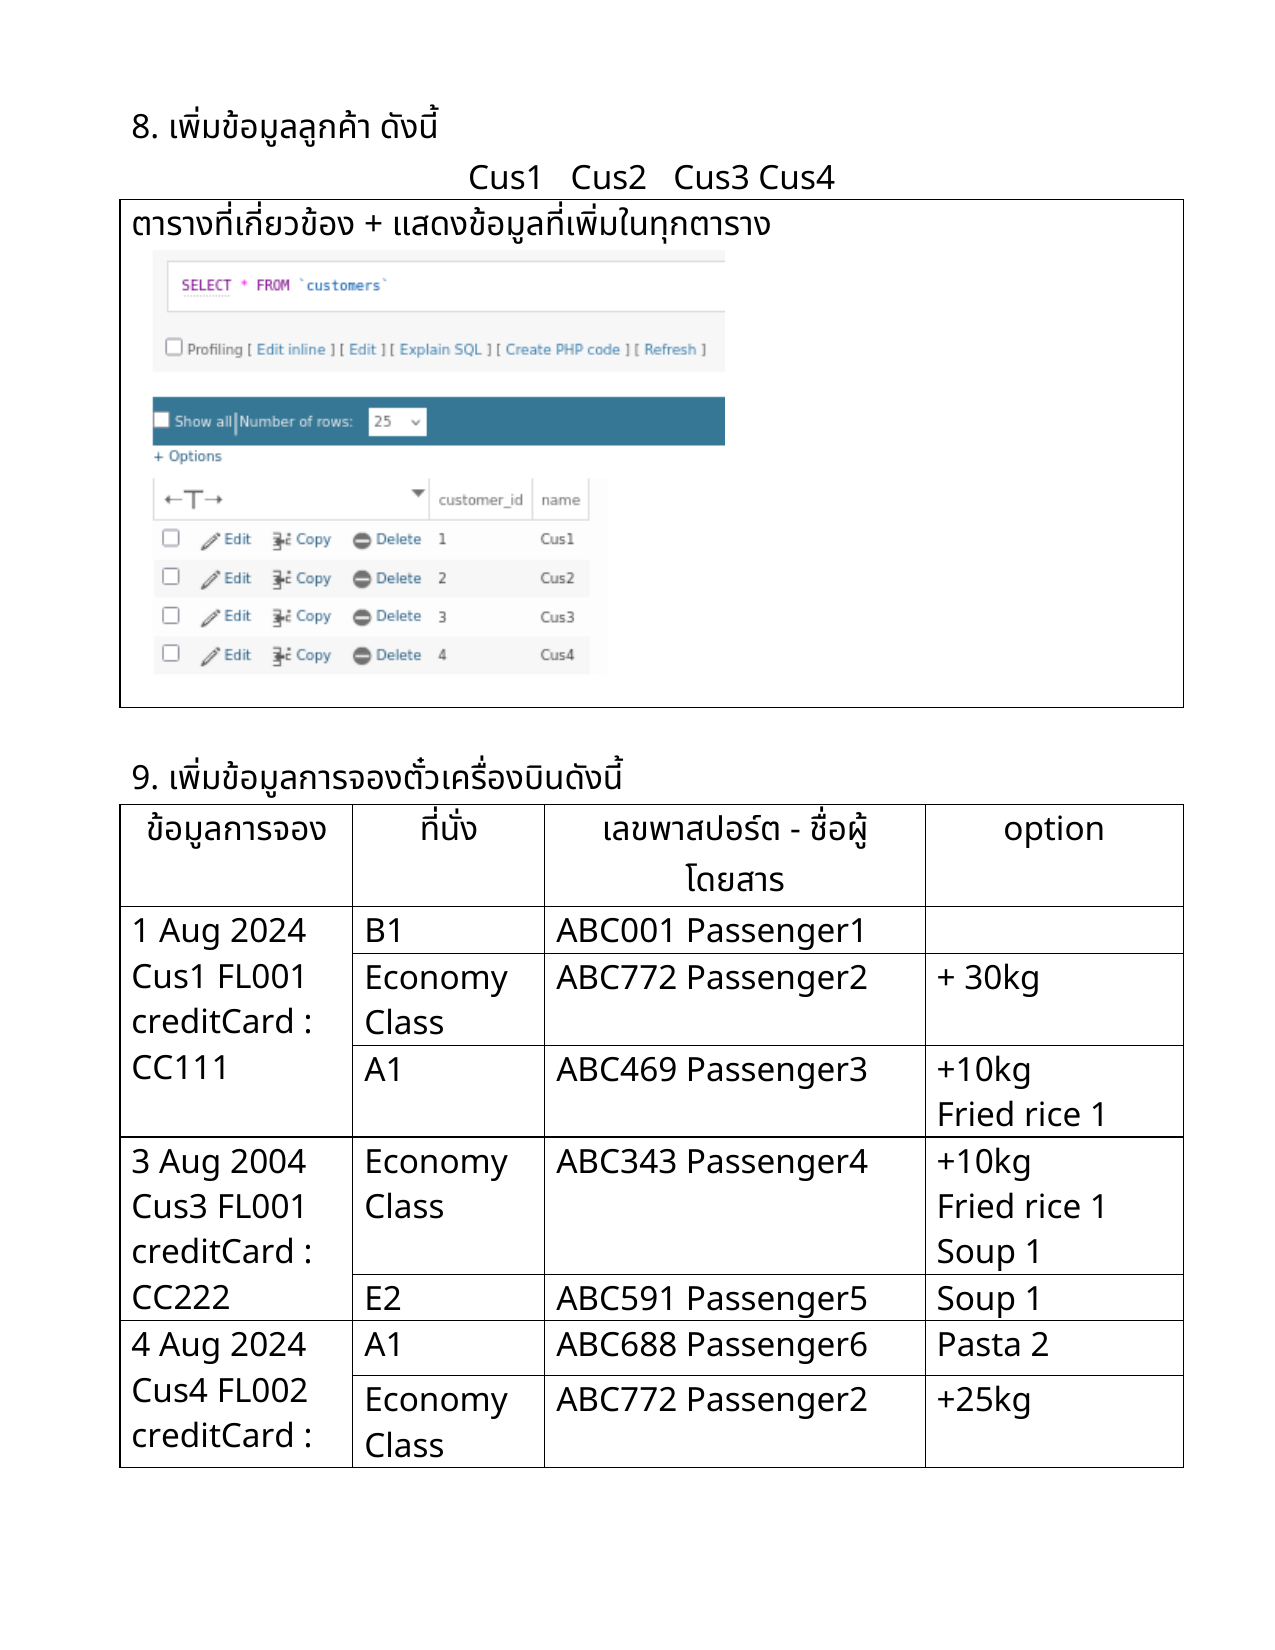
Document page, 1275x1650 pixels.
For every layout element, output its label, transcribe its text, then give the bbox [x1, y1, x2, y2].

table_cell +10kg Fried rice 1 [926, 1046, 1183, 1136]
text 8. เพิ่มข้อมูลลูกค้า ดังนี้ [131, 103, 1172, 154]
table_cell Economy Class [353, 1376, 544, 1467]
table_cell 1 Aug 2024 Cus1 FL001 creditCard : CC111 [121, 907, 352, 1136]
table_cell A1 [353, 1046, 544, 1136]
table_cell ABC469 Passenger3 [545, 1046, 925, 1136]
table_cell E2 [353, 1275, 544, 1320]
table_cell ABC772 Passenger2 [545, 954, 925, 1044]
table_cell B1 [353, 907, 544, 953]
table_cell 3 Aug 2004 Cus3 FL001 creditCard : CC222 [121, 1138, 352, 1320]
table_cell +25kg [926, 1376, 1183, 1467]
table_header ตารางที่เกี่ยวข้อง + แสดงข้อมูลที่เพิ่มในทุกตาราง [121, 200, 1183, 707]
table_header ข้อมูลการจอง [121, 805, 352, 906]
table_header ที่นั่ง [353, 805, 544, 906]
table_cell +10kg Fried rice 1 Soup 1 [926, 1138, 1183, 1274]
text 9. เพิ่มข้อมูลการจองตั๋วเครื่องบินดังนี้ [131, 753, 1172, 804]
table_cell A1 [353, 1321, 544, 1375]
table_cell Economy Class [353, 1138, 544, 1274]
table_header เลขพาสปอร์ต - ชื่อผู้โดยสาร [545, 805, 925, 906]
table_cell + 30kg [926, 954, 1183, 1044]
table_cell [926, 907, 1183, 953]
table_cell ABC772 Passenger2 [545, 1376, 925, 1467]
table_cell Soup 1 [926, 1275, 1183, 1320]
table_header option [926, 805, 1183, 906]
table_cell ABC688 Passenger6 [545, 1321, 925, 1375]
table_cell ABC591 Passenger5 [545, 1275, 925, 1320]
table_cell ABC001 Passenger1 [545, 907, 925, 953]
text Cus1 Cus2 Cus3 Cus4 [131, 154, 1172, 199]
table_cell ABC343 Passenger4 [545, 1138, 925, 1274]
table_cell 4 Aug 2024 Cus4 FL002 creditCard : CC333 [121, 1321, 352, 1467]
table_cell Economy Class [353, 954, 544, 1044]
table_cell Pasta 2 [926, 1321, 1183, 1375]
picture [150, 250, 725, 676]
